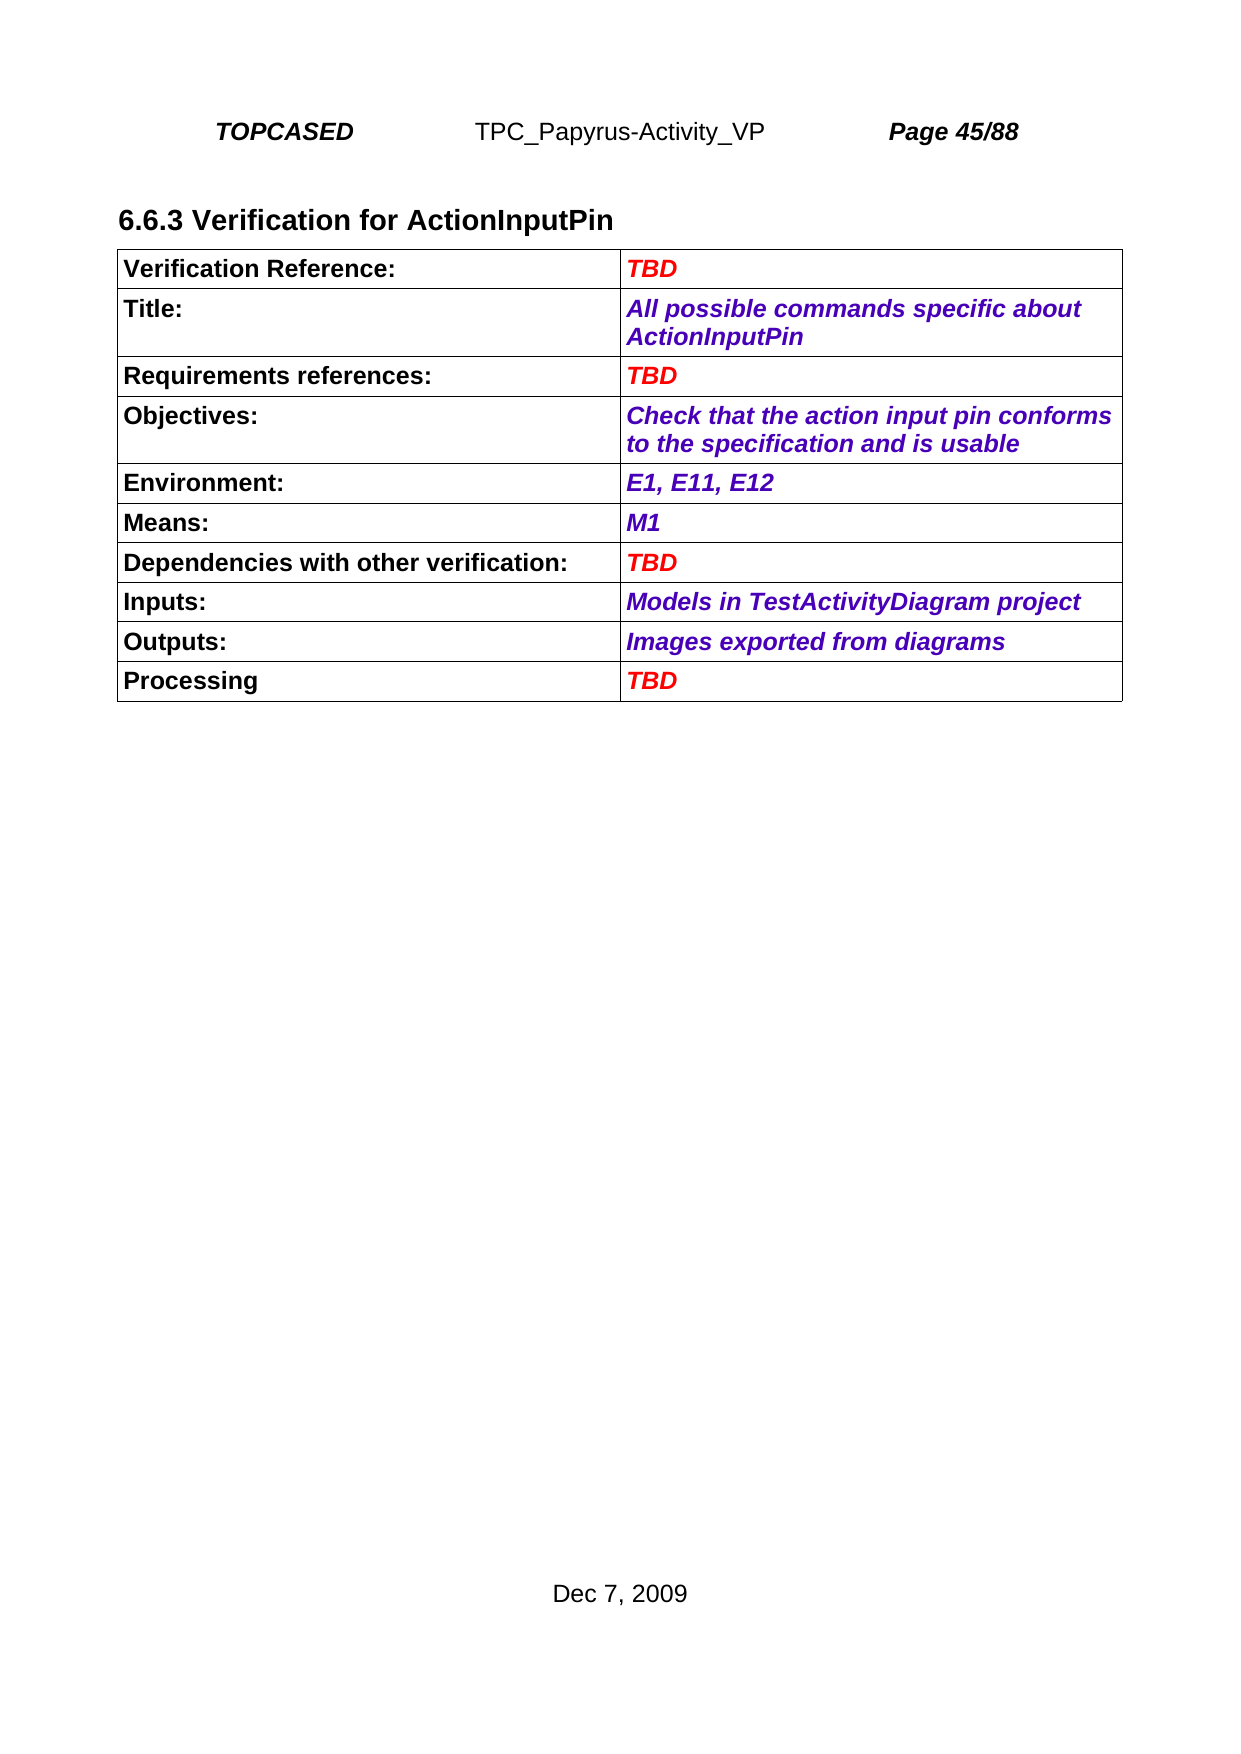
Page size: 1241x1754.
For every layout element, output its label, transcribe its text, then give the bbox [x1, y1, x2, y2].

table_cell Objectives: [118, 397, 620, 463]
table_cell TBD [621, 357, 1122, 396]
table_cell Means: [118, 504, 620, 542]
table_cell Dependencies with other verification: [118, 543, 620, 582]
table_cell Outputs: [118, 622, 620, 661]
table_cell M1 [621, 504, 1122, 542]
table_cell Title: [118, 289, 620, 356]
subtitle Verification for ActionInputPin [118, 204, 1122, 236]
table_cell E1, E11, E12 [621, 464, 1122, 503]
table_cell TBD [621, 662, 1122, 701]
table_cell Check that the action input pin conforms to the specification and is usable [621, 397, 1122, 463]
table_cell Processing [118, 662, 620, 701]
table_cell Requirements references: [118, 357, 620, 396]
table_cell All possible commands specific about ActionInputPin [621, 289, 1122, 356]
table_cell Images exported from diagrams [621, 622, 1122, 661]
table_header Verification Reference: [118, 250, 620, 288]
table_cell Models in TestActivityDiagram project [621, 583, 1122, 621]
table_cell Environment: [118, 464, 620, 503]
table_cell TBD [621, 543, 1122, 582]
table_cell Inputs: [118, 583, 620, 621]
table_header TBD [621, 250, 1122, 288]
